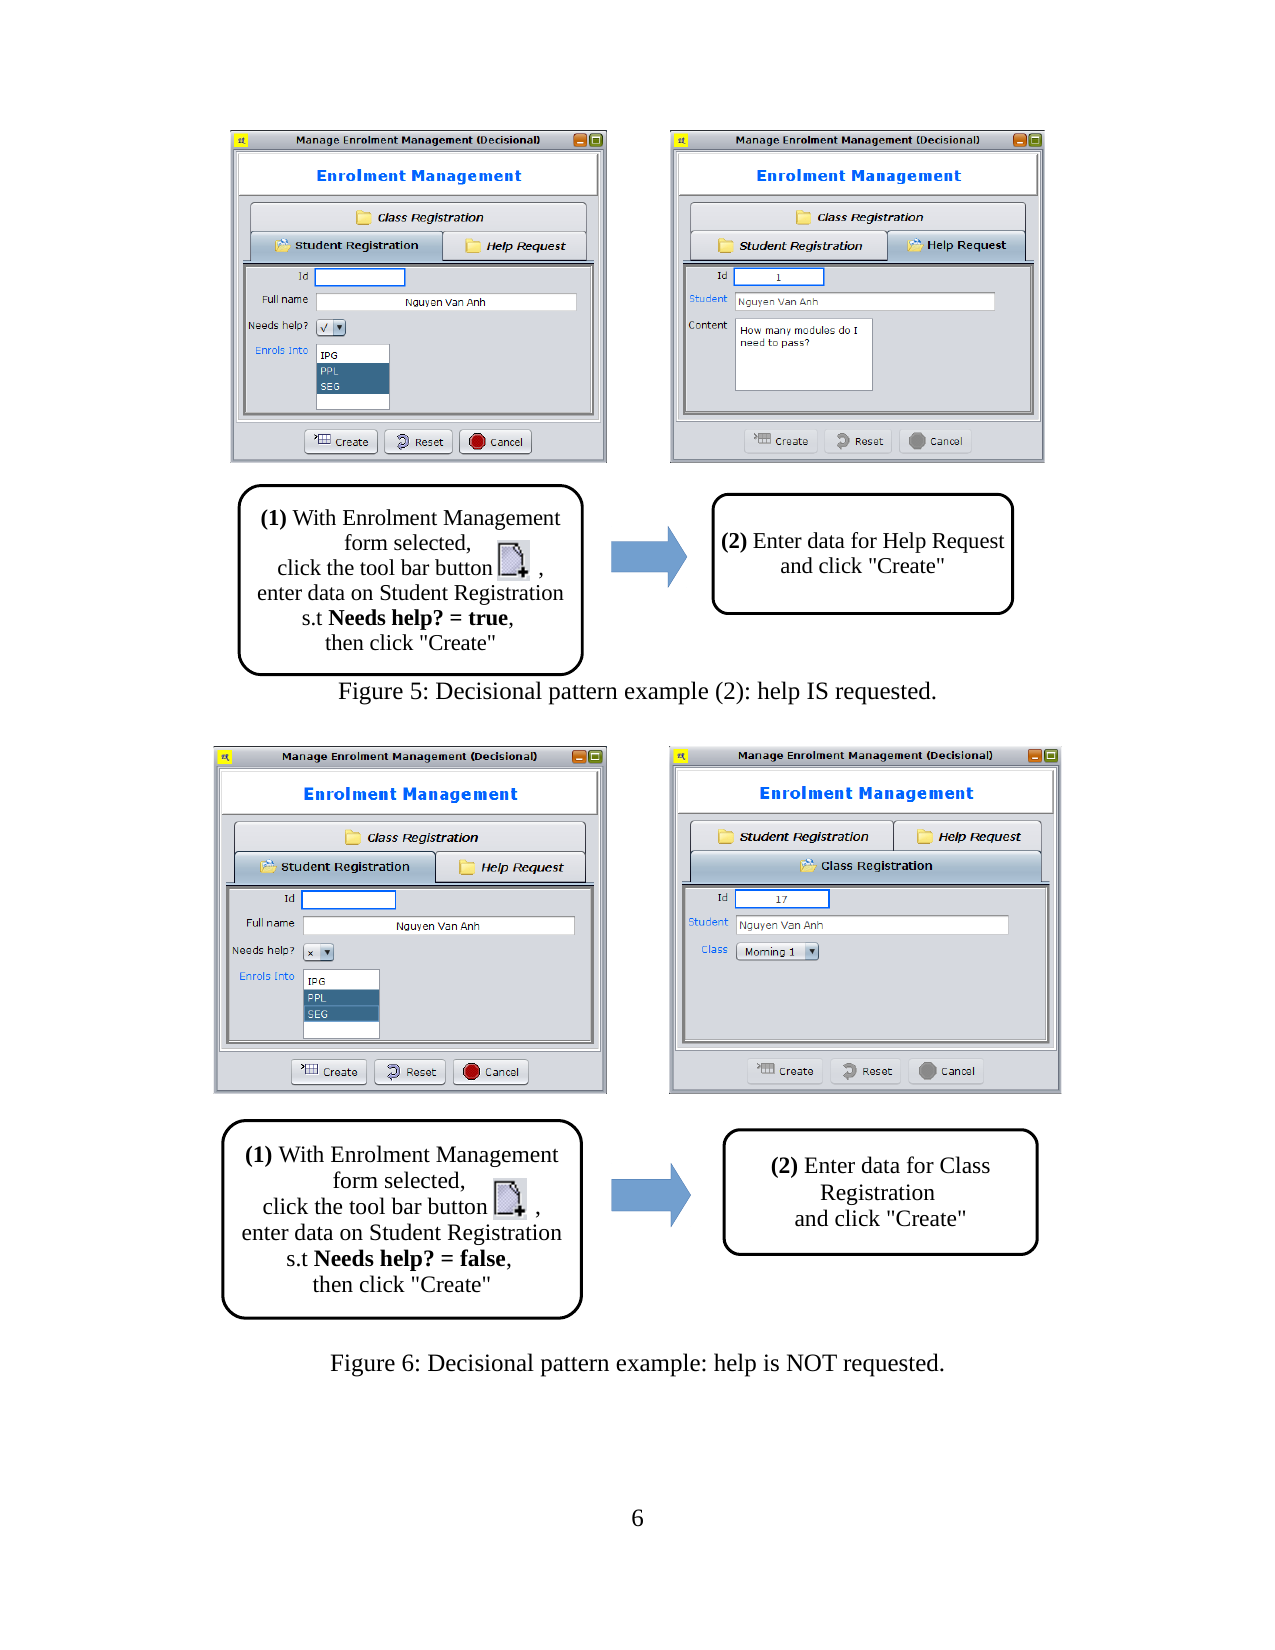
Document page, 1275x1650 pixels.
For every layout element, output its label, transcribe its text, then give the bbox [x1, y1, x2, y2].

text Figure 6: Decisional pattern example: help is NOT requested. [212, 758, 1063, 1377]
text Figure 5: Decisional pattern example (2): help IS requested. [230, 130, 1044, 705]
